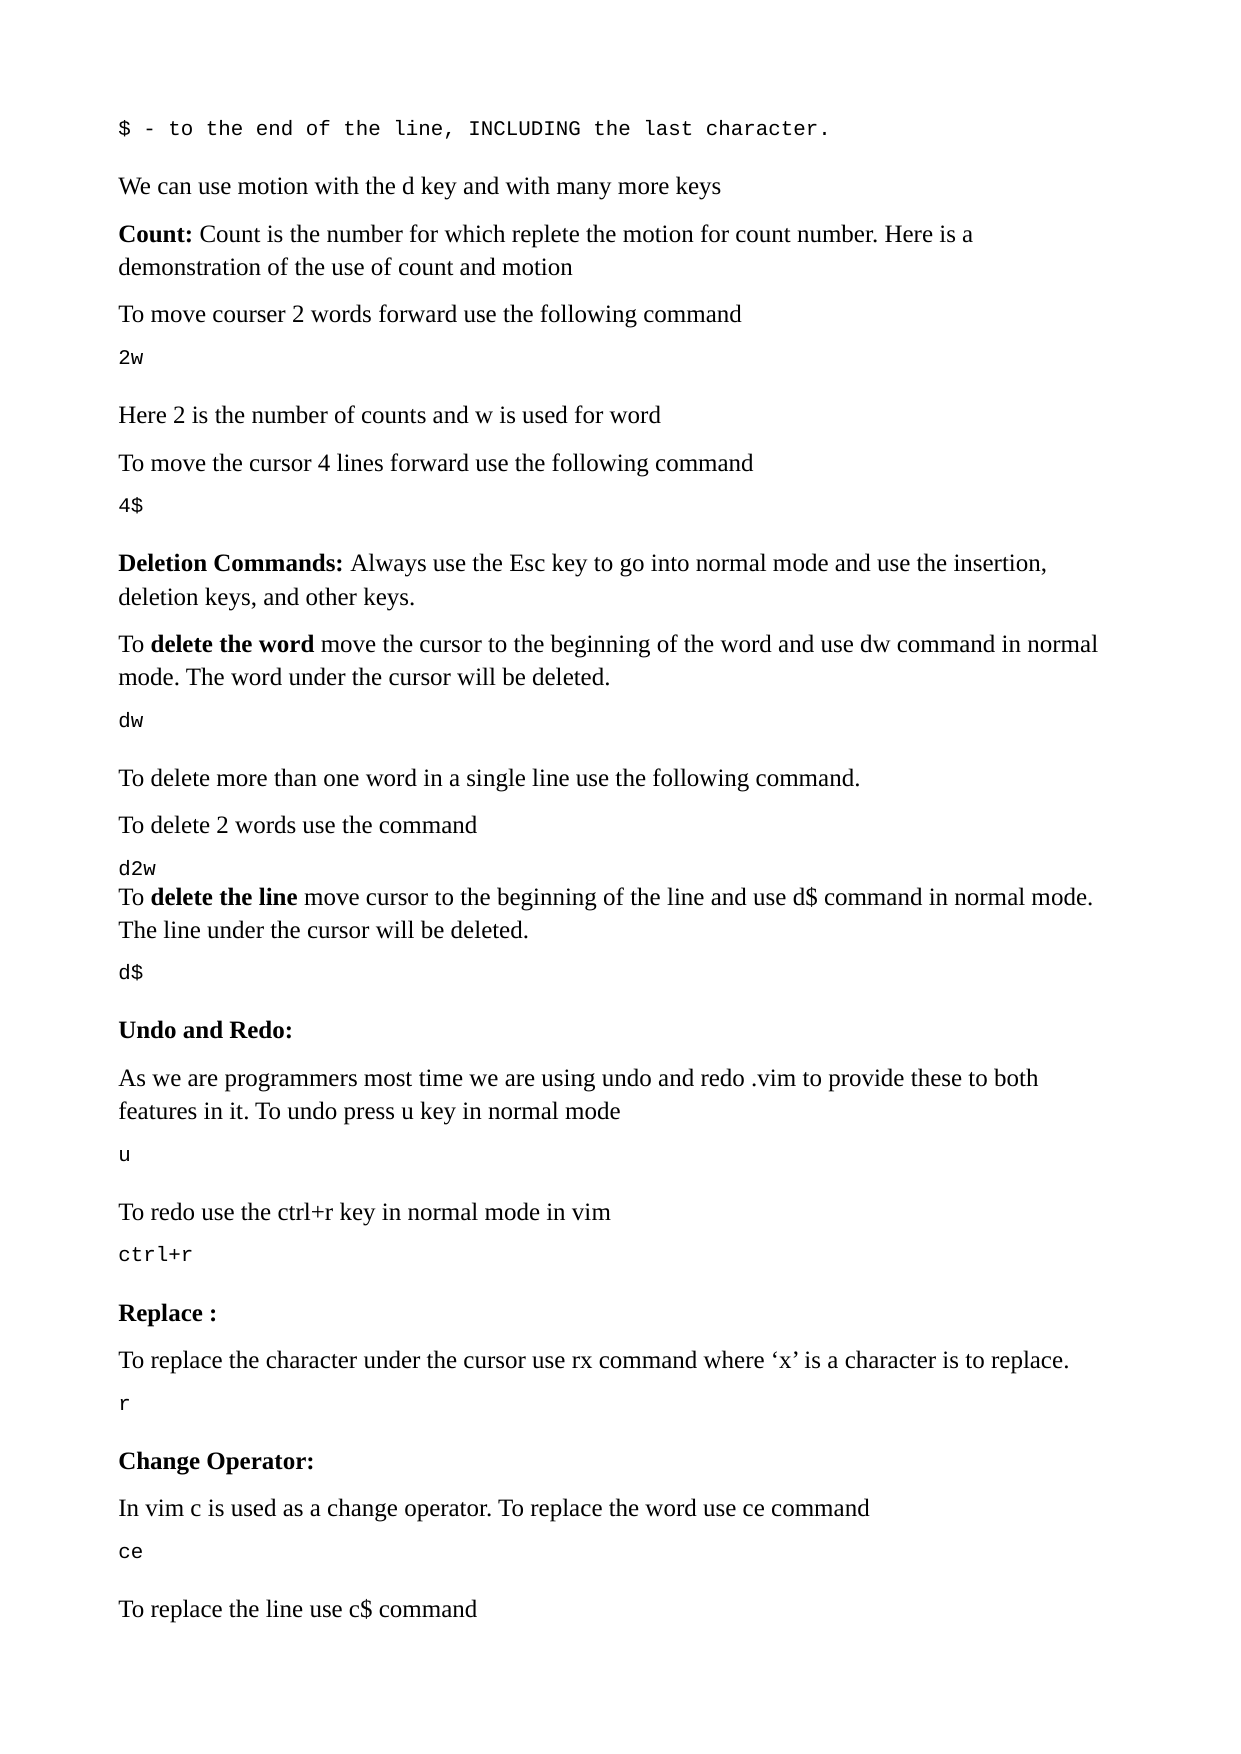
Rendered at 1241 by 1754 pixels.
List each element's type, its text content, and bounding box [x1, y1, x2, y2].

text Count: Count is the number for which replete the motion for count number. Here is a demonstration of the use of count and motion [118, 219, 1122, 281]
text 2w [118, 347, 1122, 371]
text ctrl+r [118, 1244, 1122, 1268]
text u [118, 1144, 1122, 1167]
text To replace the character under the cursor use rx command where ‘x’ is a character is to replace. [118, 1345, 1122, 1374]
text To move the cursor 4 lines forward use the following command [118, 448, 1122, 477]
text To delete more than one word in a single line use the following command. [118, 763, 1122, 792]
text ce [118, 1541, 1122, 1565]
text We can use motion with the d key and with many more keys [118, 171, 1122, 200]
text Undo and Redo: [118, 1016, 1122, 1044]
text dw [118, 710, 1122, 733]
text To delete the line move cursor to the beginning of the line and use d$ command in normal mode. The line under the cursor will be deleted. [118, 882, 1122, 943]
text Deletion Commands: Always use the Esc key to go into normal mode and use the insertion, deletion keys, and other keys. [118, 548, 1122, 610]
text As we are programmers most time we are using undo and redo .vim to provide these to both features in it. To undo press u key in normal mode [118, 1063, 1122, 1125]
text In vim c is used as a change operator. To replace the word use ce command [118, 1493, 1122, 1522]
text d$ [118, 962, 1122, 986]
text To delete 2 words use the command [118, 811, 1122, 839]
text Here 2 is the number of counts and w is used for word [118, 400, 1122, 429]
text To redo use the ctrl+r key in normal mode in vim [118, 1197, 1122, 1226]
text Replace : [118, 1298, 1122, 1326]
text r [118, 1393, 1122, 1416]
text Change Operator: [118, 1446, 1122, 1475]
text To move courser 2 words forward use the following command [118, 299, 1122, 328]
text To replace the line use c$ command [118, 1594, 1122, 1623]
text 4$ [118, 495, 1122, 519]
text $ - to the end of the line, INCLUDING the last character. [118, 118, 1122, 142]
text To delete the word move the cursor to the beginning of the word and use dw command in normal mode. The word under the cursor will be deleted. [118, 629, 1122, 691]
text d2w [118, 858, 1122, 882]
